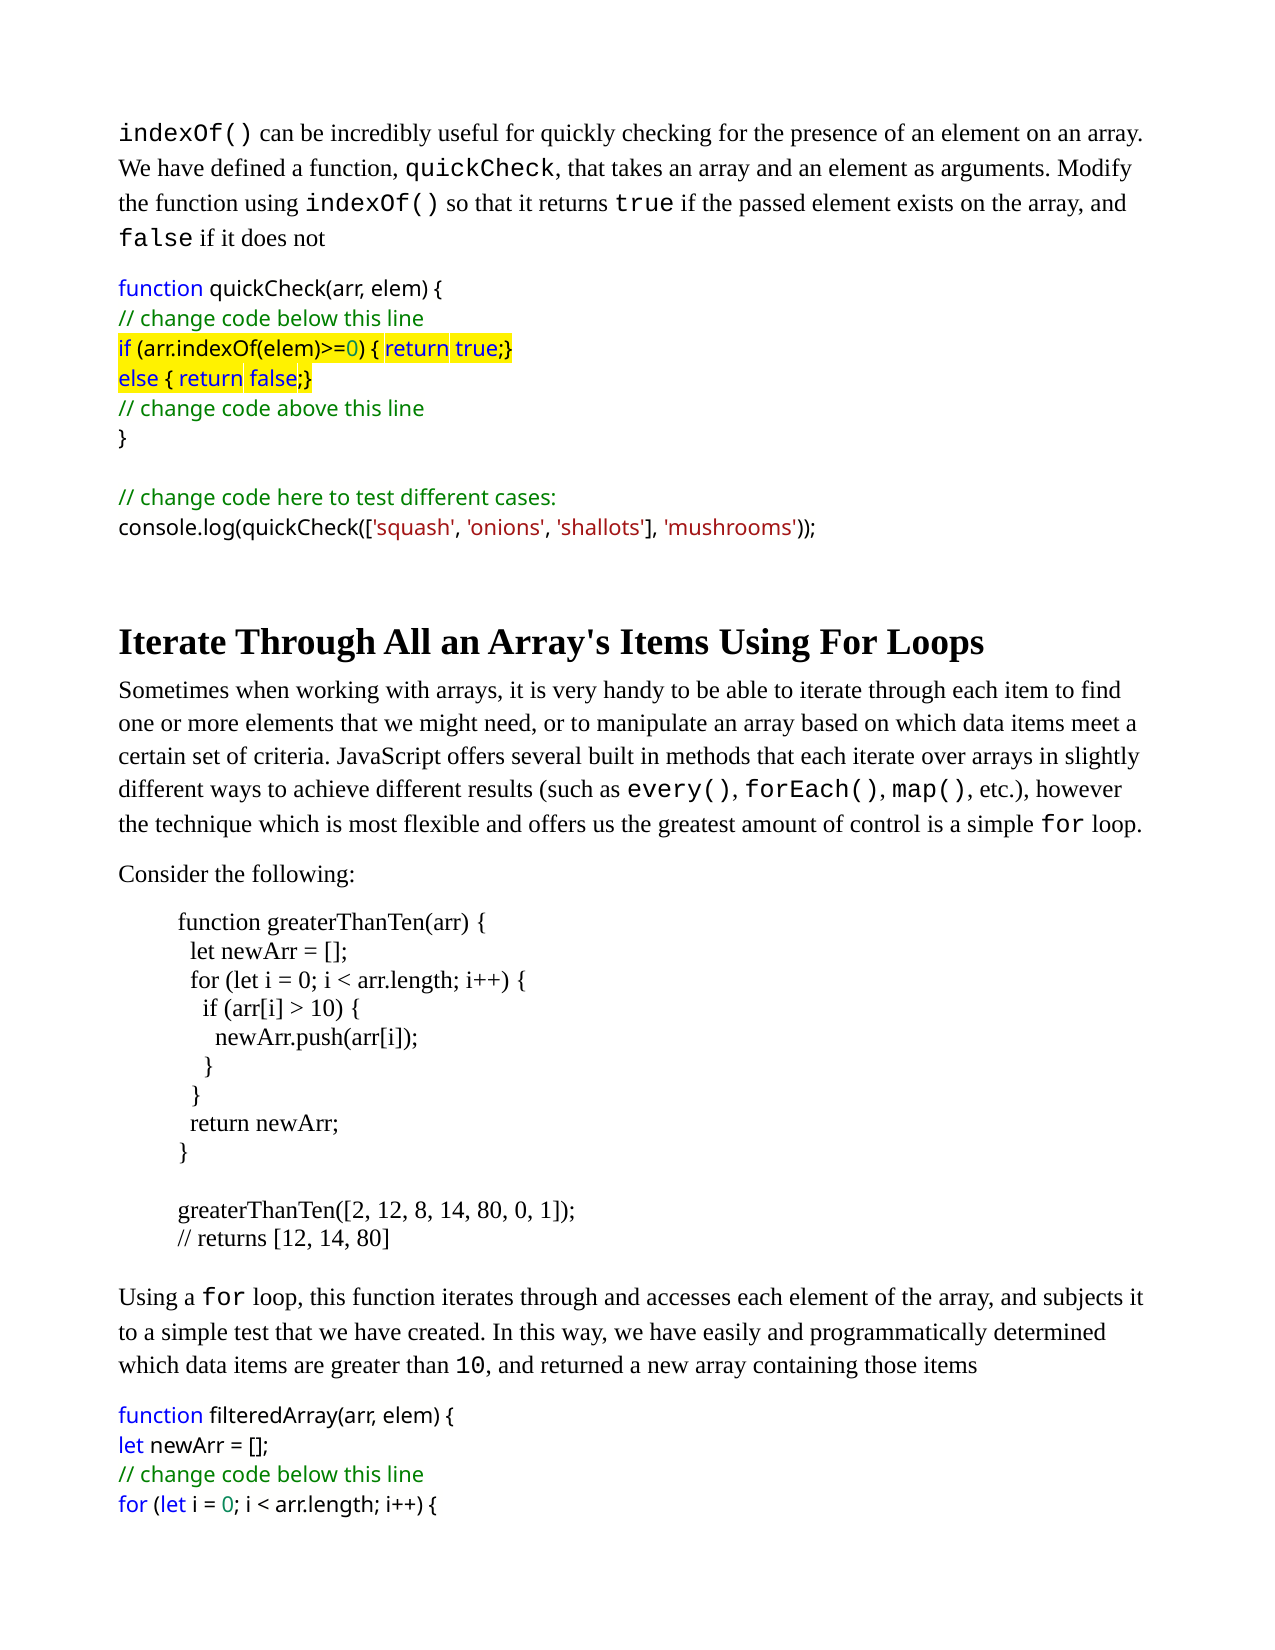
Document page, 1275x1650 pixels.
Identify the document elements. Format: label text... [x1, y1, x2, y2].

text Consider the following: [118, 859, 1157, 888]
text // change code below this line [118, 1459, 1157, 1489]
subtitle Iterate Through All an Array's Items Using For Loops [118, 620, 1157, 663]
text if (arr.indexOf(elem)>=0) { return true;} [118, 333, 1157, 363]
text console.log(quickCheck(['squash', 'onions', 'shallots'], 'mushrooms')); [118, 512, 1157, 541]
text indexOf() can be incredibly useful for quickly checking for the presence of an element on an array. We have defined a function, quickCheck, that takes an array and an element as arguments. Modify the function using indexOf() so that it returns true if the passed element exists on the array, and false if it does not [118, 118, 1157, 254]
text Using a for loop, this function iterates through and accesses each element of the array, and subjects it to a simple test that we have created. In this way, we have easily and programmatically determined which data items are greater than 10, and returned a new array containing those items [118, 1282, 1157, 1381]
text // change code above this line [118, 393, 1157, 422]
text Sometimes when working with arrays, it is very handy to be able to iterate through each item to find one or more elements that we might need, or to manipulate an array based on which data items meet a certain set of criteria. JavaScript offers several built in methods that each iterate over arrays in slightly different ways to achieve different results (such as every(), forEach(), map(), etc.), however the technique which is most flexible and offers us the greatest amount of control is a simple for loop. [118, 675, 1157, 840]
text function quickCheck(arr, elem) { [118, 273, 1157, 303]
text for (let i = 0; i < arr.length; i++) { [118, 1489, 1157, 1519]
text // change code here to test different cases: [118, 482, 1157, 512]
text function greaterThanTen(arr) { let newArr = []; for (let i = 0; i < arr.length; i++) { if (arr[i] > 10) { newArr.push(arr[i]); } } return newArr; } greaterThanTen([2, 12, 8, 14, 80, 0, 1]); // returns [12, 14, 80] [177, 907, 1098, 1252]
text let newArr = []; [118, 1429, 1157, 1459]
text } [118, 422, 1157, 452]
text function filteredArray(arr, elem) { [118, 1400, 1157, 1429]
text else { return false;} [118, 363, 1157, 393]
text // change code below this line [118, 303, 1157, 333]
